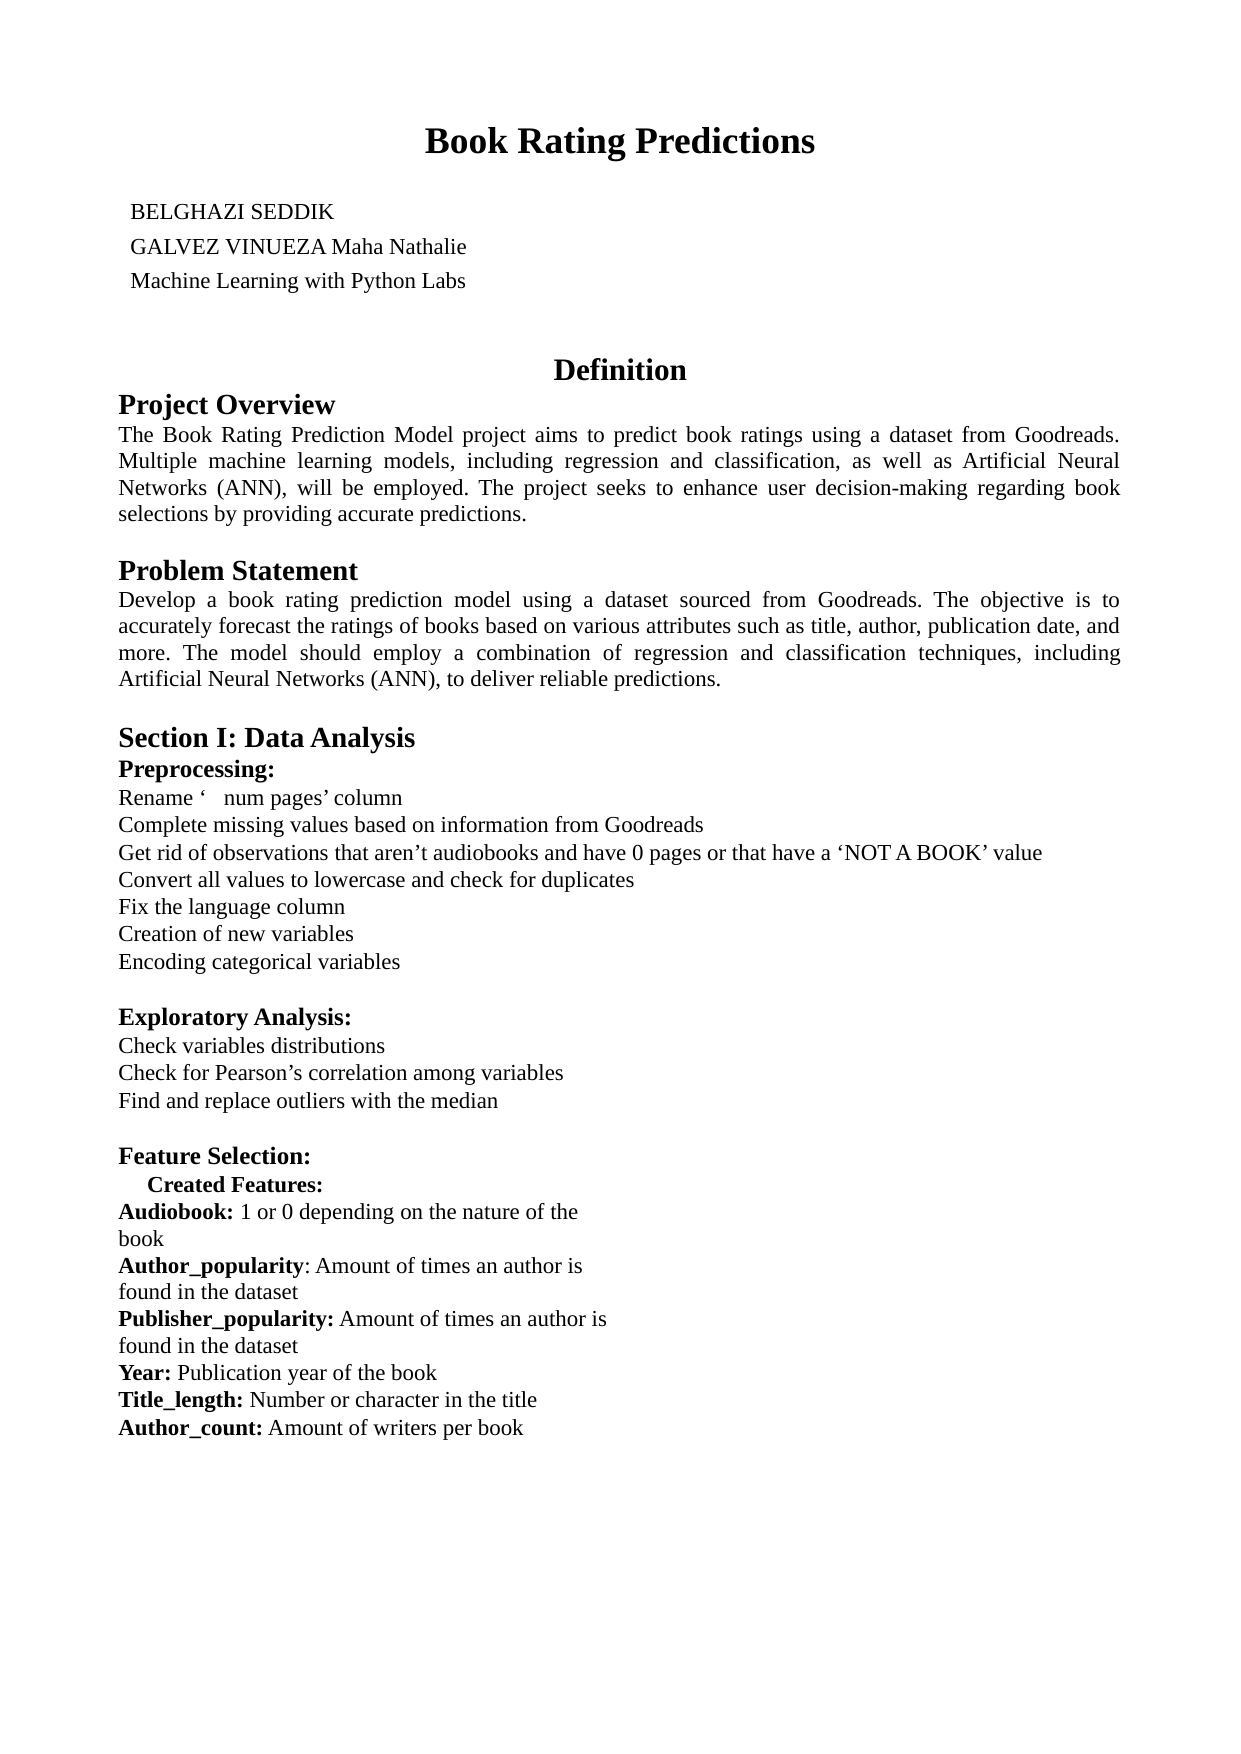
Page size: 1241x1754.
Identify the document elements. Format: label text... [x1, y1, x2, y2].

subtitle Problem Statement [118, 553, 1122, 586]
text Feature Selection: [118, 1141, 1122, 1170]
text Check for Pearson’s correlation among variables [118, 1059, 1122, 1086]
subtitle Definition [401, 351, 839, 387]
text Author_popularity: Amount of times an author is found in the dataset [118, 1252, 620, 1304]
text Author_count: Amount of writers per book [118, 1414, 620, 1440]
text Check variables distributions [118, 1032, 1122, 1058]
text Find and replace outliers with the median [118, 1087, 1122, 1113]
text Get rid of observations that aren’t audiobooks and have 0 pages or that have a ‘NOT A BOOK’ value [118, 839, 1122, 865]
text Publisher_popularity: Amount of times an author is found in the dataset [118, 1306, 620, 1358]
subtitle Develop a book rating prediction model using a dataset sourced from Goodreads. The objective is to accurately forecast the ratings of books based on various attributes such as title, author, publication date, and more. The model should employ a combination of regression and classification techniques, including Artificial Neural Networks (ANN), to deliver reliable predictions. [118, 586, 1122, 692]
text Machine Learning with Python Labs [130, 267, 1122, 294]
text The Book Rating Prediction Model project aims to predict book ratings using a dataset from Goodreads. Multiple machine learning models, including regression and classification, as well as Artificial Neural Networks (ANN), will be employed. The project seeks to enhance user decision-making regarding book selections by providing accurate predictions. [118, 421, 1122, 526]
text Exploratory Analysis: [118, 1002, 1122, 1031]
text Rename ‘ num pages’ column [118, 784, 1122, 810]
text Title_length: Number or character in the title [118, 1386, 620, 1413]
text Creation of new variables [118, 921, 1122, 947]
text Convert all values to lowercase and check for duplicates [118, 866, 1122, 892]
text Complete missing values based on information from Goodreads [118, 811, 1122, 838]
text Audiobook: 1 or 0 depending on the nature of the book [118, 1198, 620, 1251]
text Encoding categorical variables [118, 948, 1122, 974]
text GALVEZ VINUEZA Maha Nathalie [130, 233, 1122, 259]
text Fix the language column [118, 893, 1122, 919]
text Preprocessing: [118, 754, 1122, 783]
text Created Features: [118, 1171, 1122, 1197]
text Book Rating Predictions [118, 118, 1122, 161]
subtitle Project Overview [118, 387, 1122, 421]
text Year: Publication year of the book [118, 1359, 620, 1386]
text Section I: Data Analysis [118, 720, 1122, 753]
text BELGHAZI SEDDIK [130, 198, 1122, 225]
